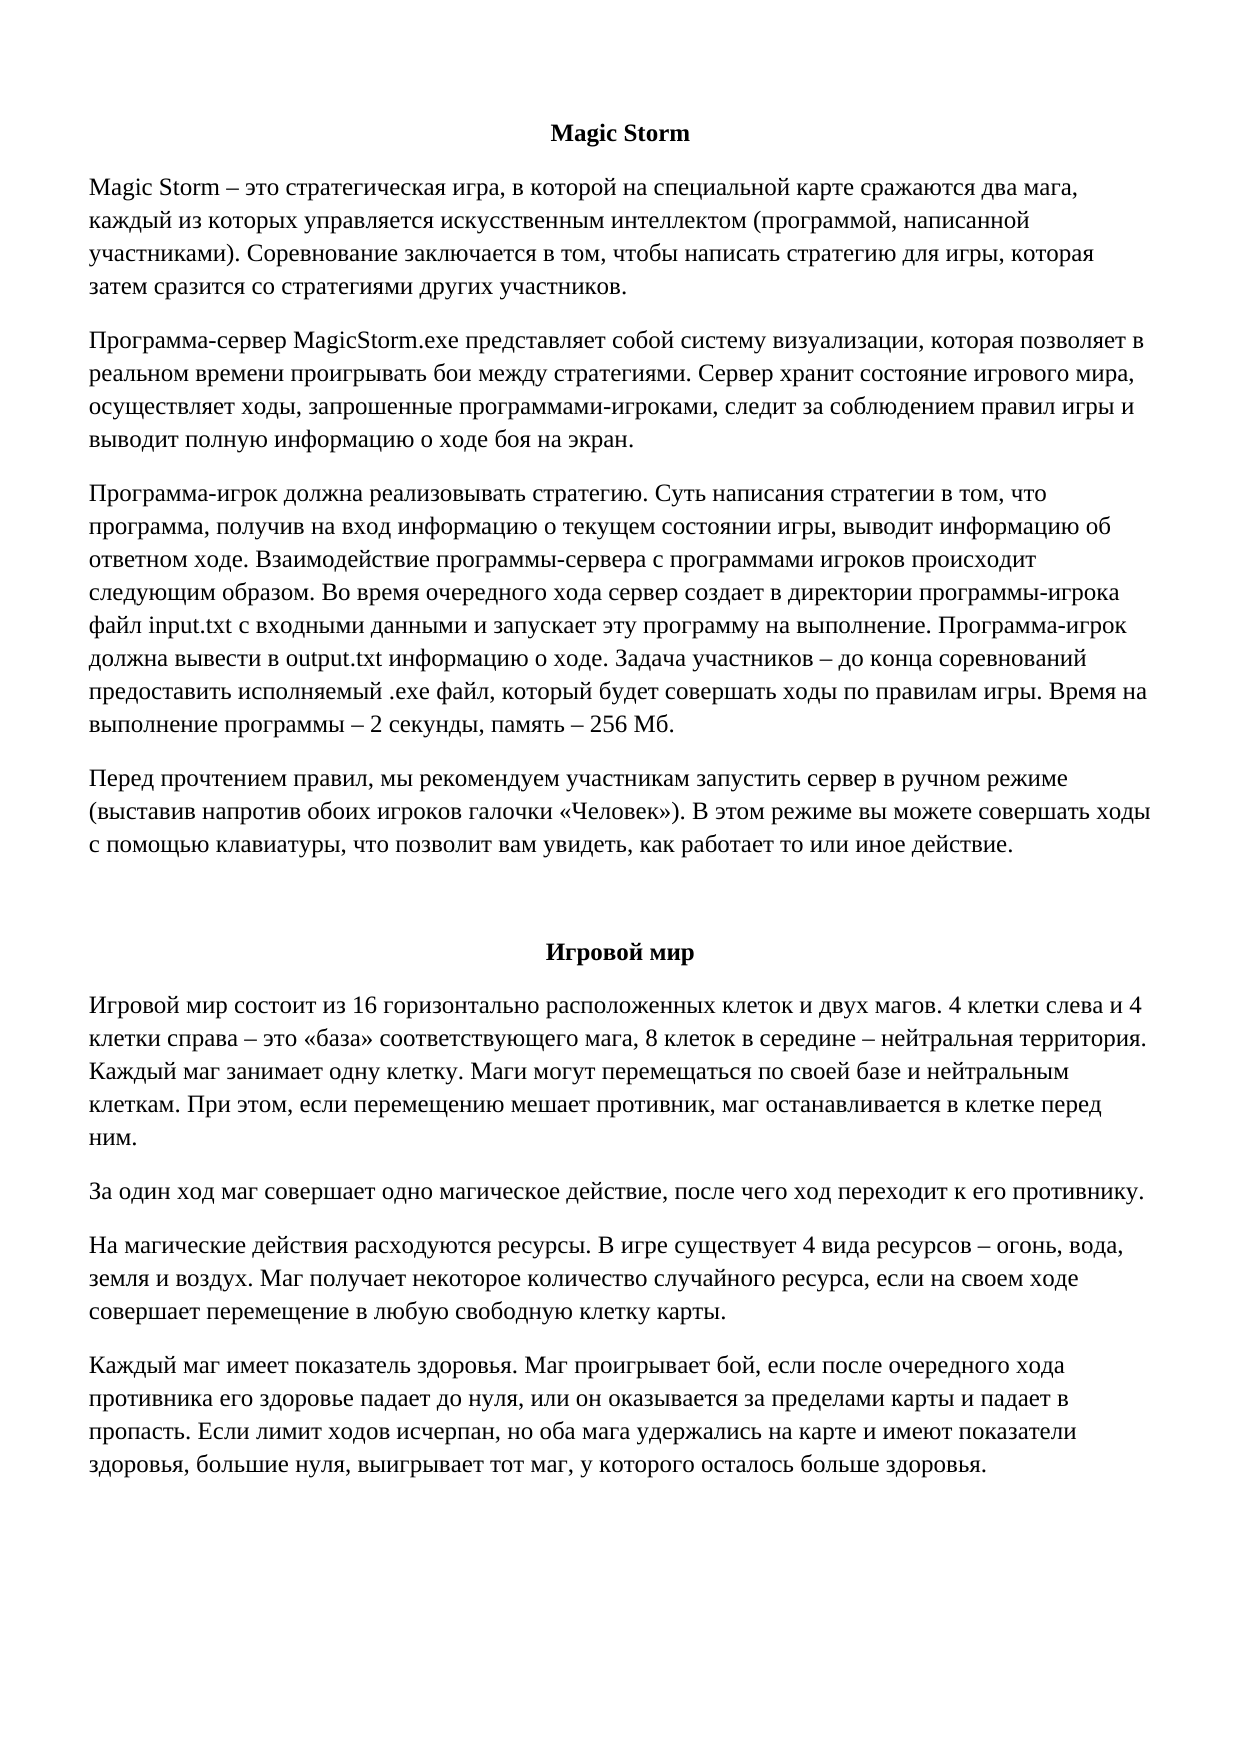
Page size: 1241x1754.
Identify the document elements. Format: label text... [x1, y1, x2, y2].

text Игровой мир состоит из 16 горизонтально расположенных клеток и двух магов. 4 клетки слева и 4 клетки справа – это «база» соответствующего мага, 8 клеток в середине – нейтральная территория. Каждый маг занимает одну клетку. Маги могут перемещаться по своей базе и нейтральным клеткам. При этом, если перемещению мешает противник, маг останавливается в клетке перед ним. [89, 990, 1152, 1151]
text Программа-сервер MagicStorm.exe представляет собой систему визуализации, которая позволяет в реальном времени проигрывать бои между стратегиями. Сервер хранит состояние игрового мира, осуществляет ходы, запрошенные программами-игроками, следит за соблюдением правил игры и выводит полную информацию о ходе боя на экран. [89, 325, 1152, 453]
text Magic Storm [89, 118, 1152, 147]
text Игровой мир [89, 937, 1152, 965]
text За один ход маг совершает одно магическое действие, после чего ход переходит к его противнику. [89, 1176, 1152, 1205]
text Каждый маг имеет показатель здоровья. Маг проигрывает бой, если после очередного хода противника его здоровье падает до нуля, или он оказывается за пределами карты и падает в пропасть. Если лимит ходов исчерпан, но оба мага удержались на карте и имеют показатели здоровья, большие нуля, выигрывает тот маг, у которого осталось больше здоровья. [89, 1350, 1152, 1478]
text На магические действия расходуются ресурсы. В игре существует 4 вида ресурсов – огонь, вода, земля и воздух. Маг получает некоторое количество случайного ресурса, если на своем ходе совершает перемещение в любую свободную клетку карты. [89, 1230, 1152, 1325]
text Magic Storm – это стратегическая игра, в которой на специальной карте сражаются два мага, каждый из которых управляется искусственным интеллектом (программой, написанной участниками). Соревнование заключается в том, чтобы написать стратегию для игры, которая затем сразится со стратегиями других участников. [89, 172, 1152, 300]
text Перед прочтением правил, мы рекомендуем участникам запустить сервер в ручном режиме (выставив напротив обоих игроков галочки «Человек»). В этом режиме вы можете совершать ходы с помощью клавиатуры, что позволит вам увидеть, как работает то или иное действие. [89, 763, 1152, 858]
text Программа-игрок должна реализовывать стратегию. Суть написания стратегии в том, что программа, получив на вход информацию о текущем состоянии игры, выводит информацию об ответном ходе. Взаимодействие программы-сервера с программами игроков происходит следующим образом. Во время очередного хода сервер создает в директории программы-игрока файл input.txt с входными данными и запускает эту программу на выполнение. Программа-игрок должна вывести в output.txt информацию о ходе. Задача участников – до конца соревнований предоставить исполняемый .exe файл, который будет совершать ходы по правилам игры. Время на выполнение программы – 2 секунды, память – 256 Мб. [89, 478, 1152, 738]
